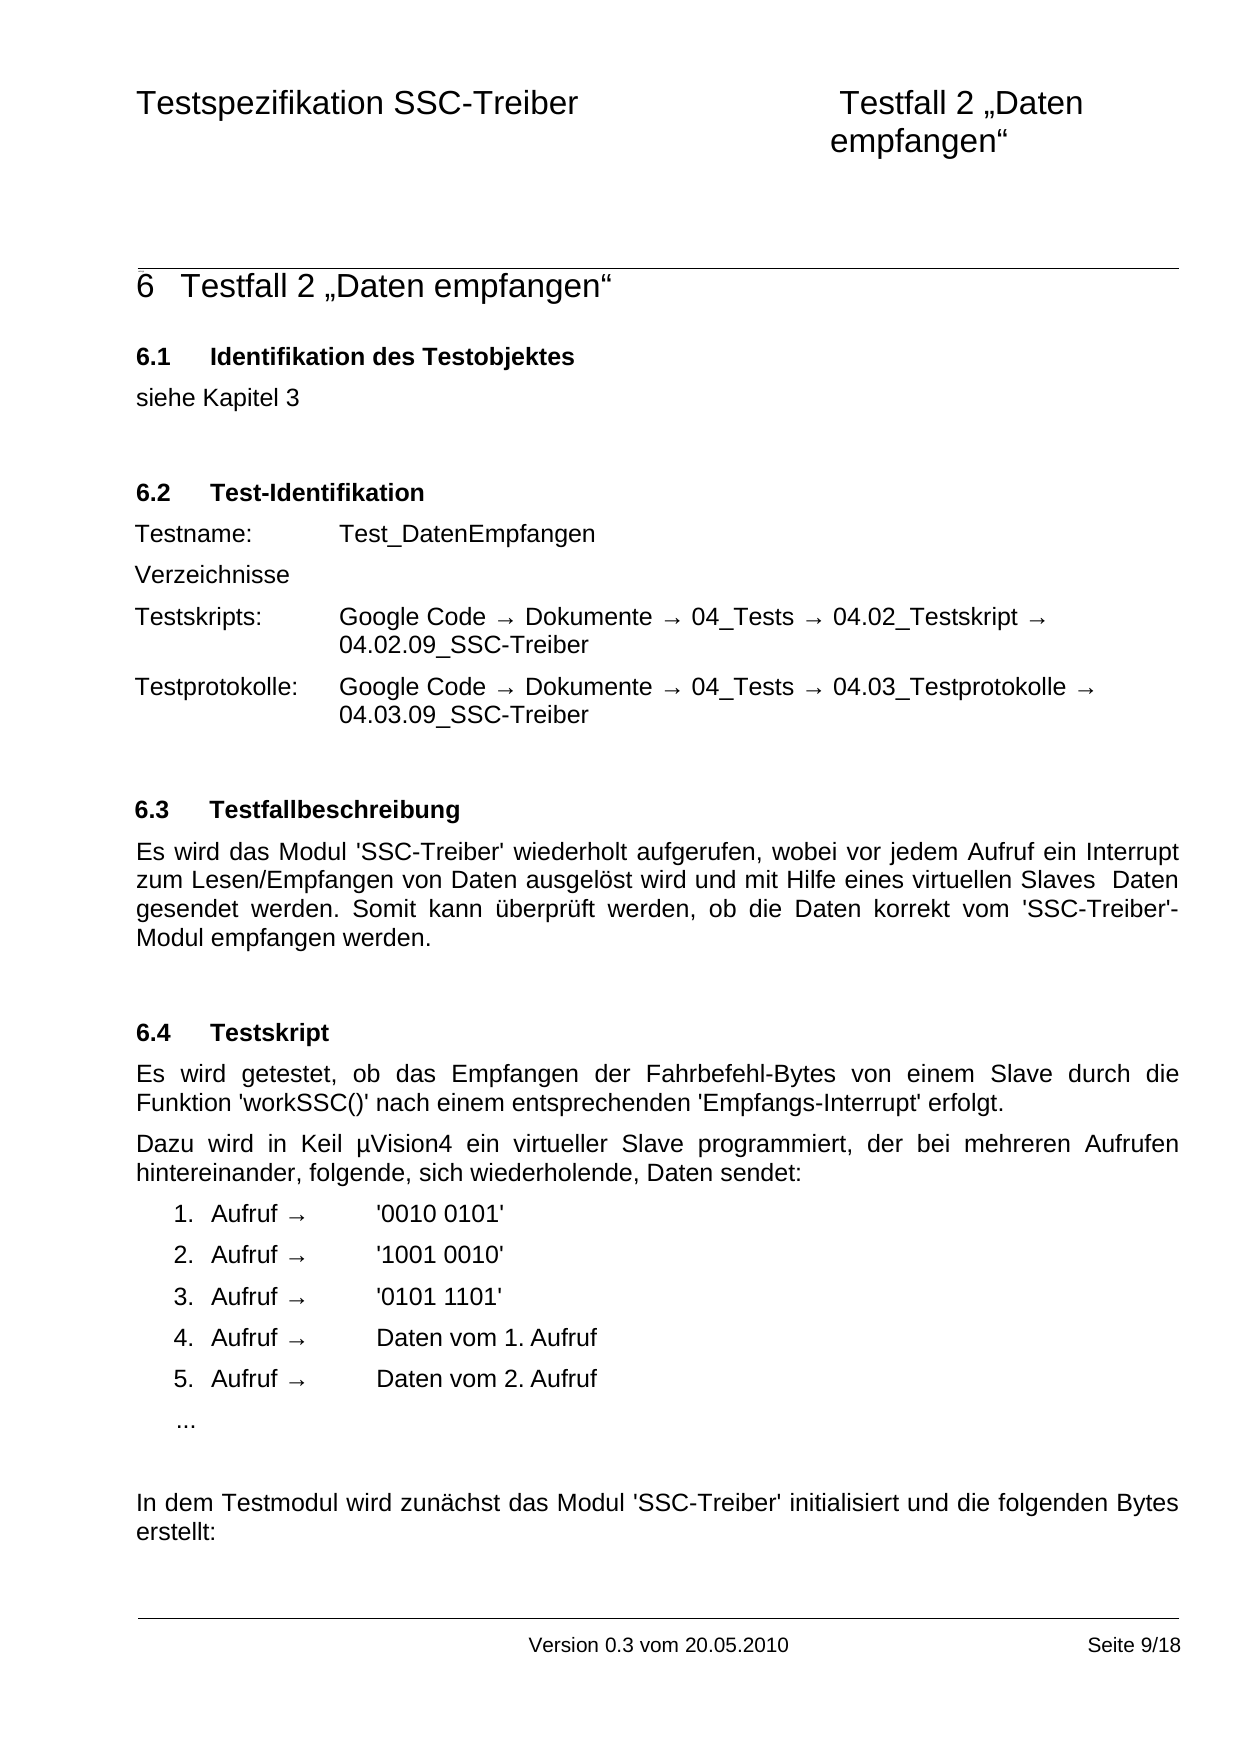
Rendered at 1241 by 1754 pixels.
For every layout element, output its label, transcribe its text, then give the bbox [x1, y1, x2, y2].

text Testprotokolle: Google Code → Dokumente → 04_Tests → 04.03_Testprotokolle → 04.03.09_SSC-Treiber [134, 672, 1181, 729]
text Es wird das Modul 'SSC-Treiber' wiederholt aufgerufen, wobei vor jedem Aufruf ein Interrupt zum Lesen/Empfangen von Daten ausgelöst wird und mit Hilfe eines virtuellen Slaves Daten gesendet werden. Somit kann überprüft werden, ob die Daten korrekt vom 'SSC-Treiber'-Modul empfangen werden. [136, 837, 1181, 952]
list Aufruf → '1001 0010' [173, 1241, 1181, 1269]
subtitle Testfall 2 „Daten empfangen“ [136, 289, 482, 304]
text Verzeichnisse [134, 561, 1181, 589]
subtitle Identifikation des Testobjektes [136, 342, 1181, 371]
subtitle Test-Identifikation [136, 478, 1181, 507]
text In dem Testmodul wird zunächst das Modul 'SSC-Treiber' initialisiert und die folgenden Bytes erstellt: [136, 1488, 1181, 1546]
subtitle Testskript [136, 1018, 1181, 1047]
list Aufruf → '0010 0101' [173, 1199, 1181, 1228]
list ... [176, 1406, 1181, 1434]
list Aufruf → '0101 1101' [173, 1282, 1181, 1311]
subtitle Testfallbeschreibung [134, 796, 1181, 824]
subtitle Testfall 2 „Daten empfangen“ [485, 289, 558, 304]
text Dazu wird in Keil µVision4 ein virtueller Slave programmiert, der bei mehreren Aufrufen hintereinander, folgende, sich wiederholende, Daten sendet: [136, 1129, 1181, 1187]
text Testskripts: Google Code → Dokumente → 04_Tests → 04.02_Testskript → 04.02.09_SSC-Treiber [134, 602, 1181, 659]
text Es wird getestet, ob das Empfangen der Fahrbefehl-Bytes von einem Slave durch die Funktion 'workSSC()' nach einem entsprechenden 'Empfangs-Interrupt' erfolgt. [136, 1059, 1181, 1117]
list Aufruf → Daten vom 2. Aufruf [173, 1364, 1181, 1393]
subtitle Testfall 2 „Daten empfangen“ [557, 289, 1181, 304]
text siehe Kapitel 3 [136, 383, 1181, 412]
list Aufruf → Daten vom 1. Aufruf [173, 1323, 1181, 1352]
text Testname: Test_DatenEmpfangen [134, 519, 1181, 548]
